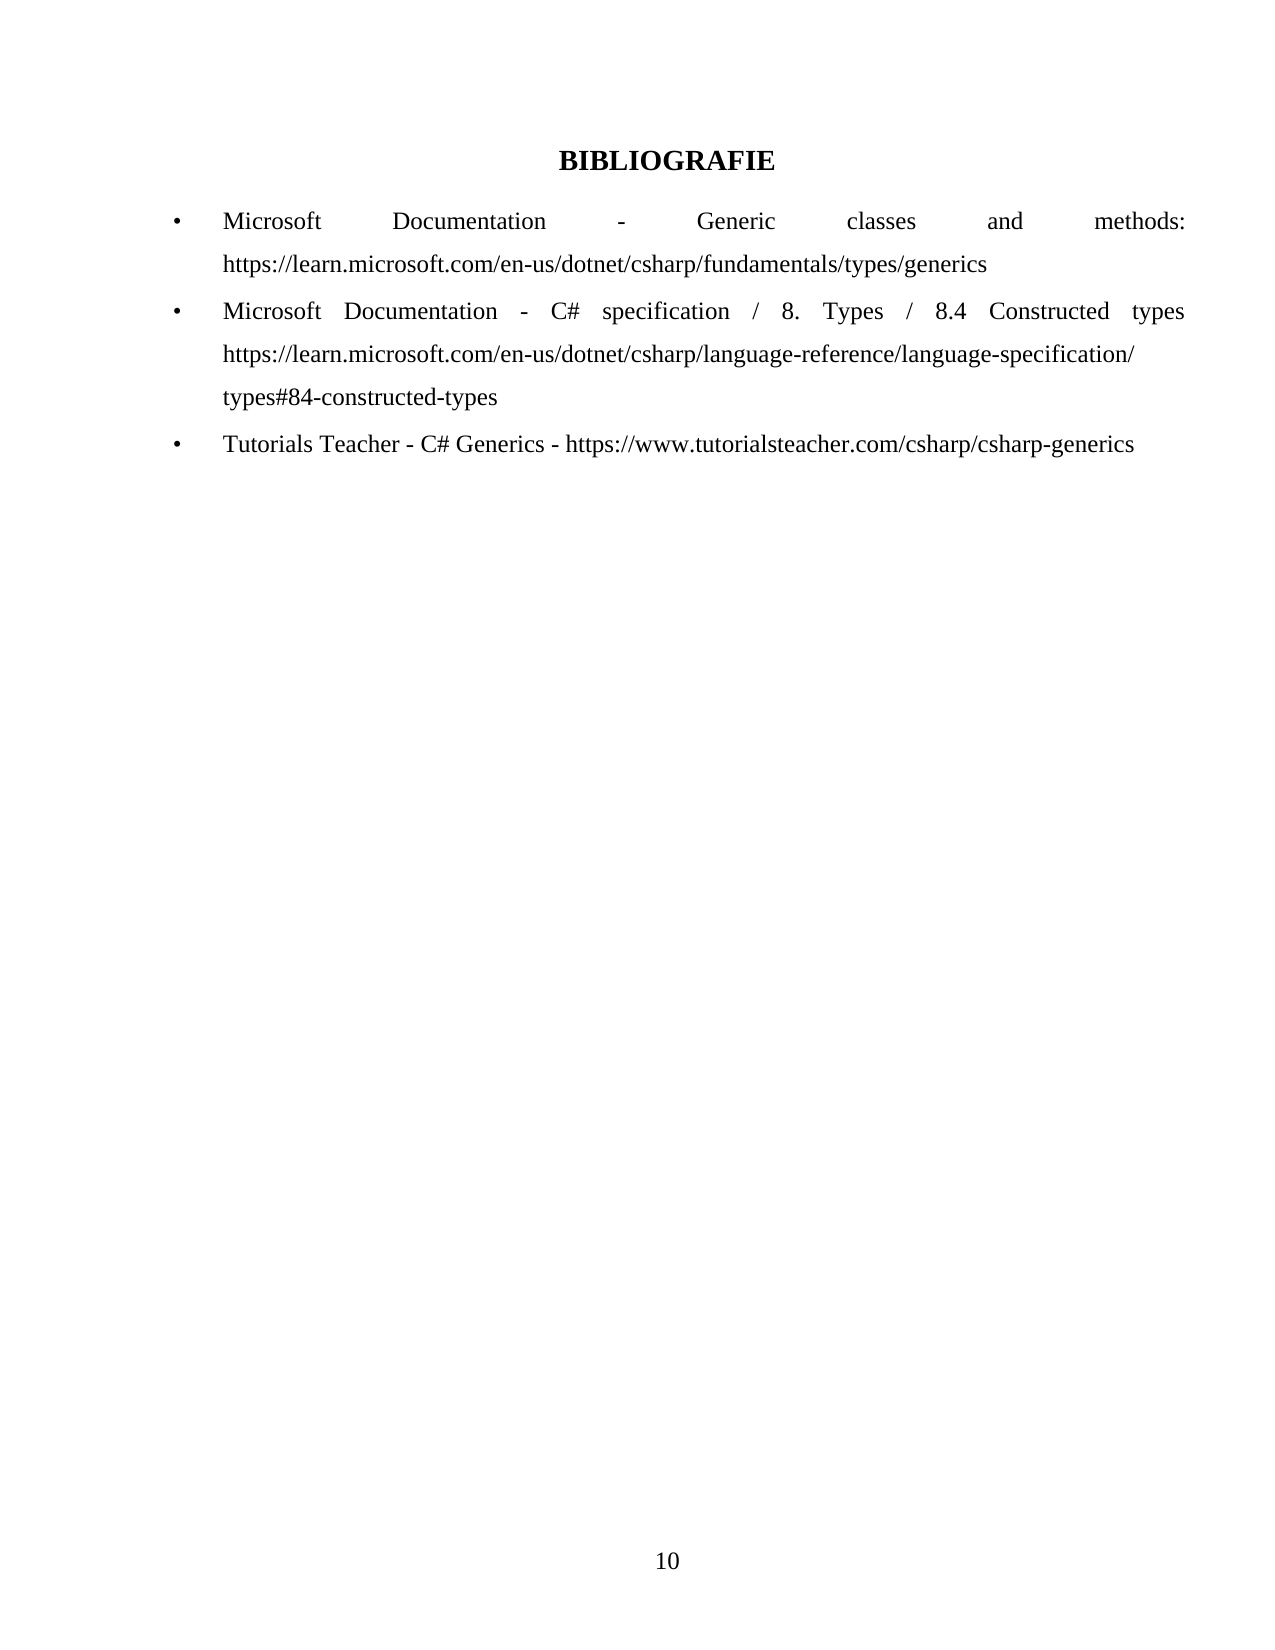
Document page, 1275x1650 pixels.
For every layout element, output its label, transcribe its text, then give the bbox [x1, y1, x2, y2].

subtitle Bibliografie [148, 143, 1186, 177]
list Tutorials Teacher - C# Generics - https://www.tutorialsteacher.com/csharp/csharp-generics [173, 429, 1186, 458]
list Microsoft Documentation - C# specification / 8. Types / 8.4 Constructed types https://learn.microsoft.com/en-us/dotnet/csharp/language-reference/language-specification/types#84-constructed-types [173, 296, 1186, 411]
list Microsoft Documentation - Generic classes and methods: https://learn.microsoft.com/en-us/dotnet/csharp/fundamentals/types/generics [173, 206, 1186, 278]
